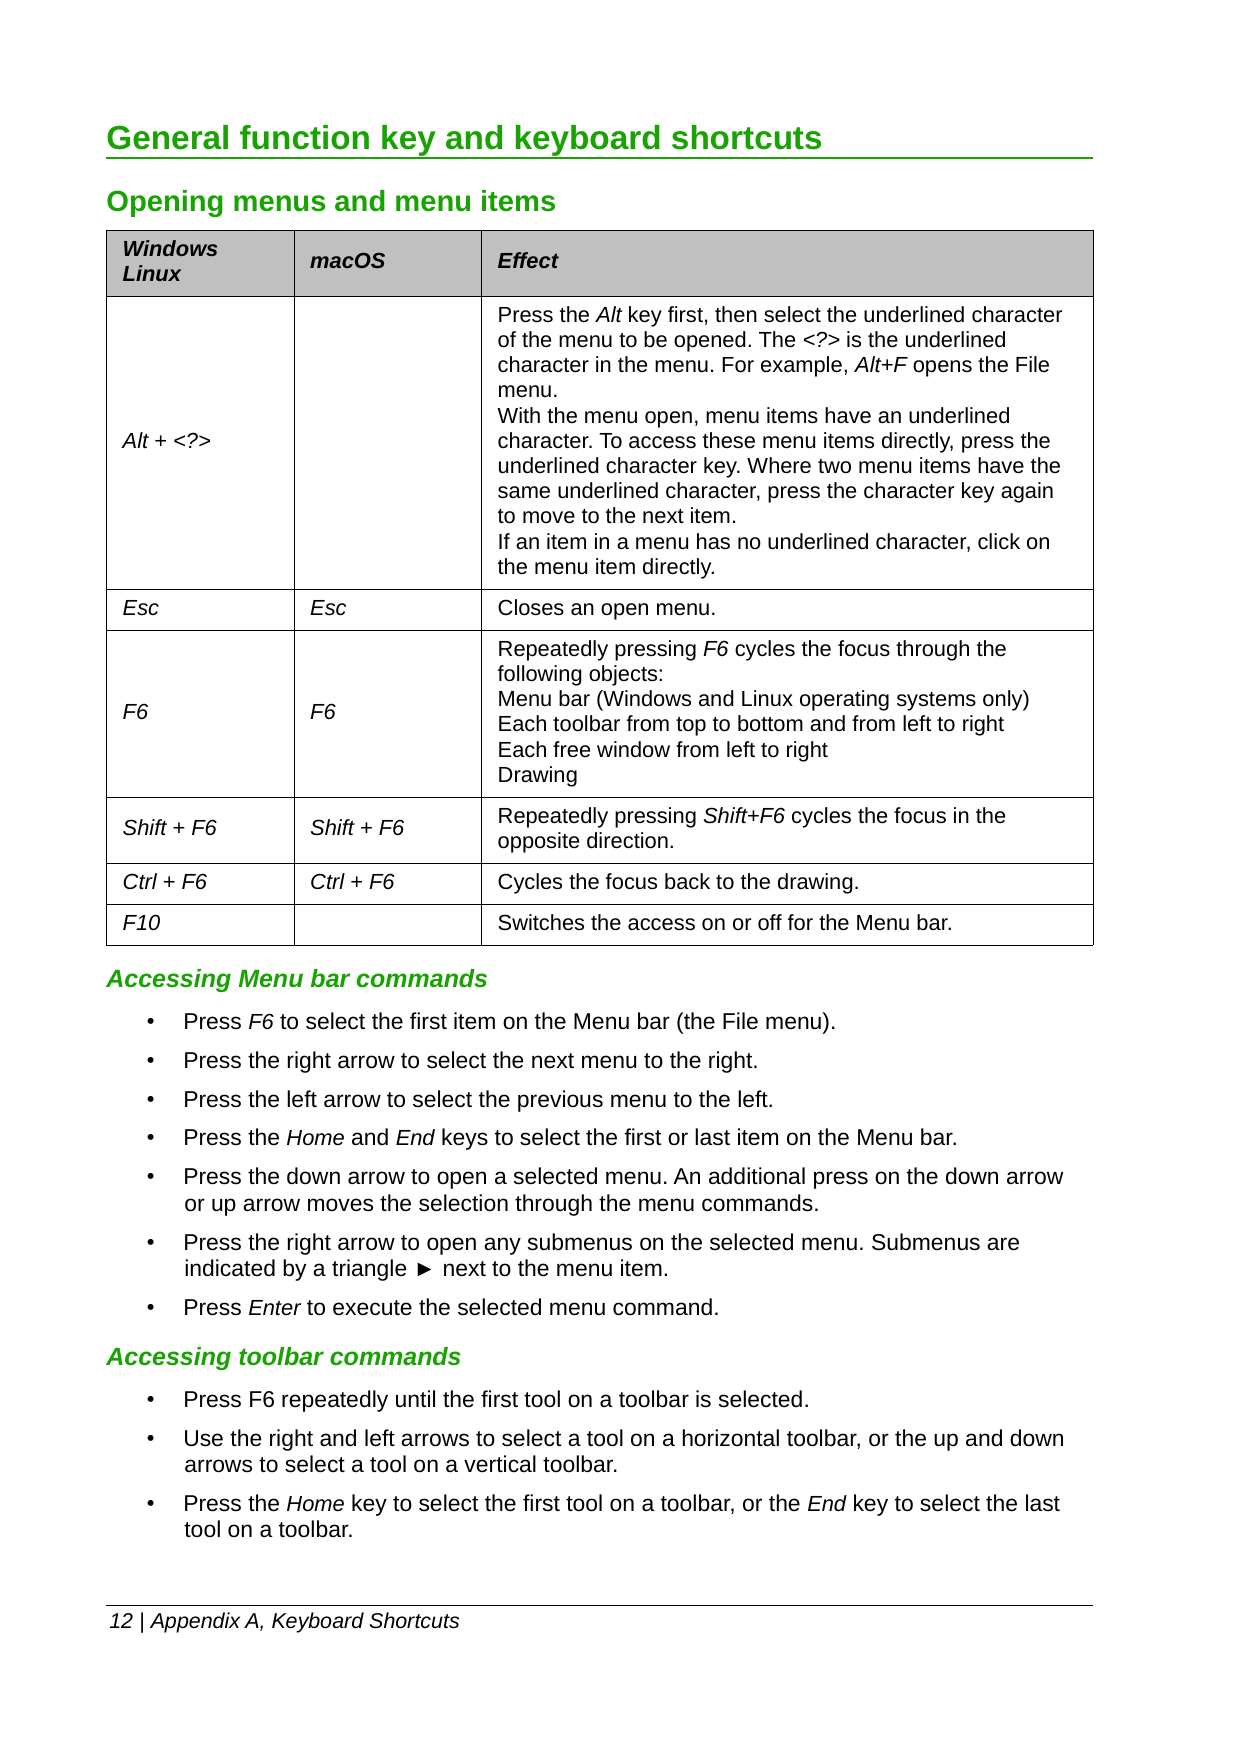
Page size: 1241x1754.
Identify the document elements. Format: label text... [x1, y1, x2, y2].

list Press the Home key to select the first tool on a toolbar, or the End key to select the last tool on a toolbar. [144, 1487, 1093, 1546]
list Press F6 repeatedly until the first tool on a toolbar is selected. [144, 1383, 1093, 1412]
table_cell [295, 297, 481, 589]
table_cell Alt + <?> [107, 297, 294, 589]
table_cell F6 [295, 631, 481, 797]
table_cell Cycles the focus back to the drawing. [482, 864, 1093, 904]
table_cell F6 [107, 631, 294, 797]
table_cell Closes an open menu. [482, 590, 1093, 630]
list Press F6 to select the first item on the Menu bar (the File menu). [144, 1005, 1093, 1034]
table_header Effect [482, 231, 1093, 296]
subtitle Accessing toolbar commands [106, 1342, 1093, 1370]
table_cell Switches the access on or off for the Menu bar. [482, 905, 1093, 945]
list Press the left arrow to select the previous menu to the left. [144, 1083, 1093, 1112]
table_cell Shift + F6 [107, 798, 294, 863]
subtitle Opening menus and menu items [106, 184, 1093, 217]
table_header macOS [295, 231, 481, 296]
table_cell Esc [295, 590, 481, 630]
table_cell Repeatedly pressing F6 cycles the focus through the following objects: Menu bar (Windows and Linux operating systems only) Each toolbar from top to bottom and from left to right Each free window from left to right Drawing [482, 631, 1093, 797]
subtitle Accessing Menu bar commands [106, 964, 1093, 992]
table_cell Repeatedly pressing Shift+F6 cycles the focus in the opposite direction. [482, 798, 1093, 863]
table_header Windows Linux [107, 231, 294, 296]
list Press the Home and End keys to select the first or last item on the Menu bar. [144, 1121, 1093, 1151]
list Press the right arrow to select the next menu to the right. [144, 1044, 1093, 1073]
list Press Enter to execute the selected menu command. [144, 1291, 1093, 1323]
list Press the down arrow to open a selected menu. An additional press on the down arrow or up arrow moves the selection through the menu commands. [144, 1160, 1093, 1216]
list Use the right and left arrows to select a tool on a horizontal toolbar, or the up and down arrows to select a tool on a vertical toolbar. [144, 1422, 1093, 1477]
table_cell [295, 905, 481, 945]
table_cell Esc [107, 590, 294, 630]
list Press the right arrow to open any submenus on the selected menu. Submenus are indicated by a triangle ► next to the menu item. [144, 1226, 1093, 1281]
table_cell F10 [107, 905, 294, 945]
table_cell Ctrl + F6 [107, 864, 294, 904]
subtitle General function key and keyboard shortcuts [106, 118, 1093, 157]
table_cell Ctrl + F6 [295, 864, 481, 904]
table_cell Press the Alt key first, then select the underlined character of the menu to be opened. The <?> is the underlined character in the menu. For example, Alt+F opens the File menu. With the menu open, menu items have an underlined character. To access these menu items directly, press the underlined character key. Where two menu items have the same underlined character, press the character key again to move to the next item. If an item in a menu has no underlined character, click on the menu item directly. [482, 297, 1093, 589]
table_cell Shift + F6 [295, 798, 481, 863]
